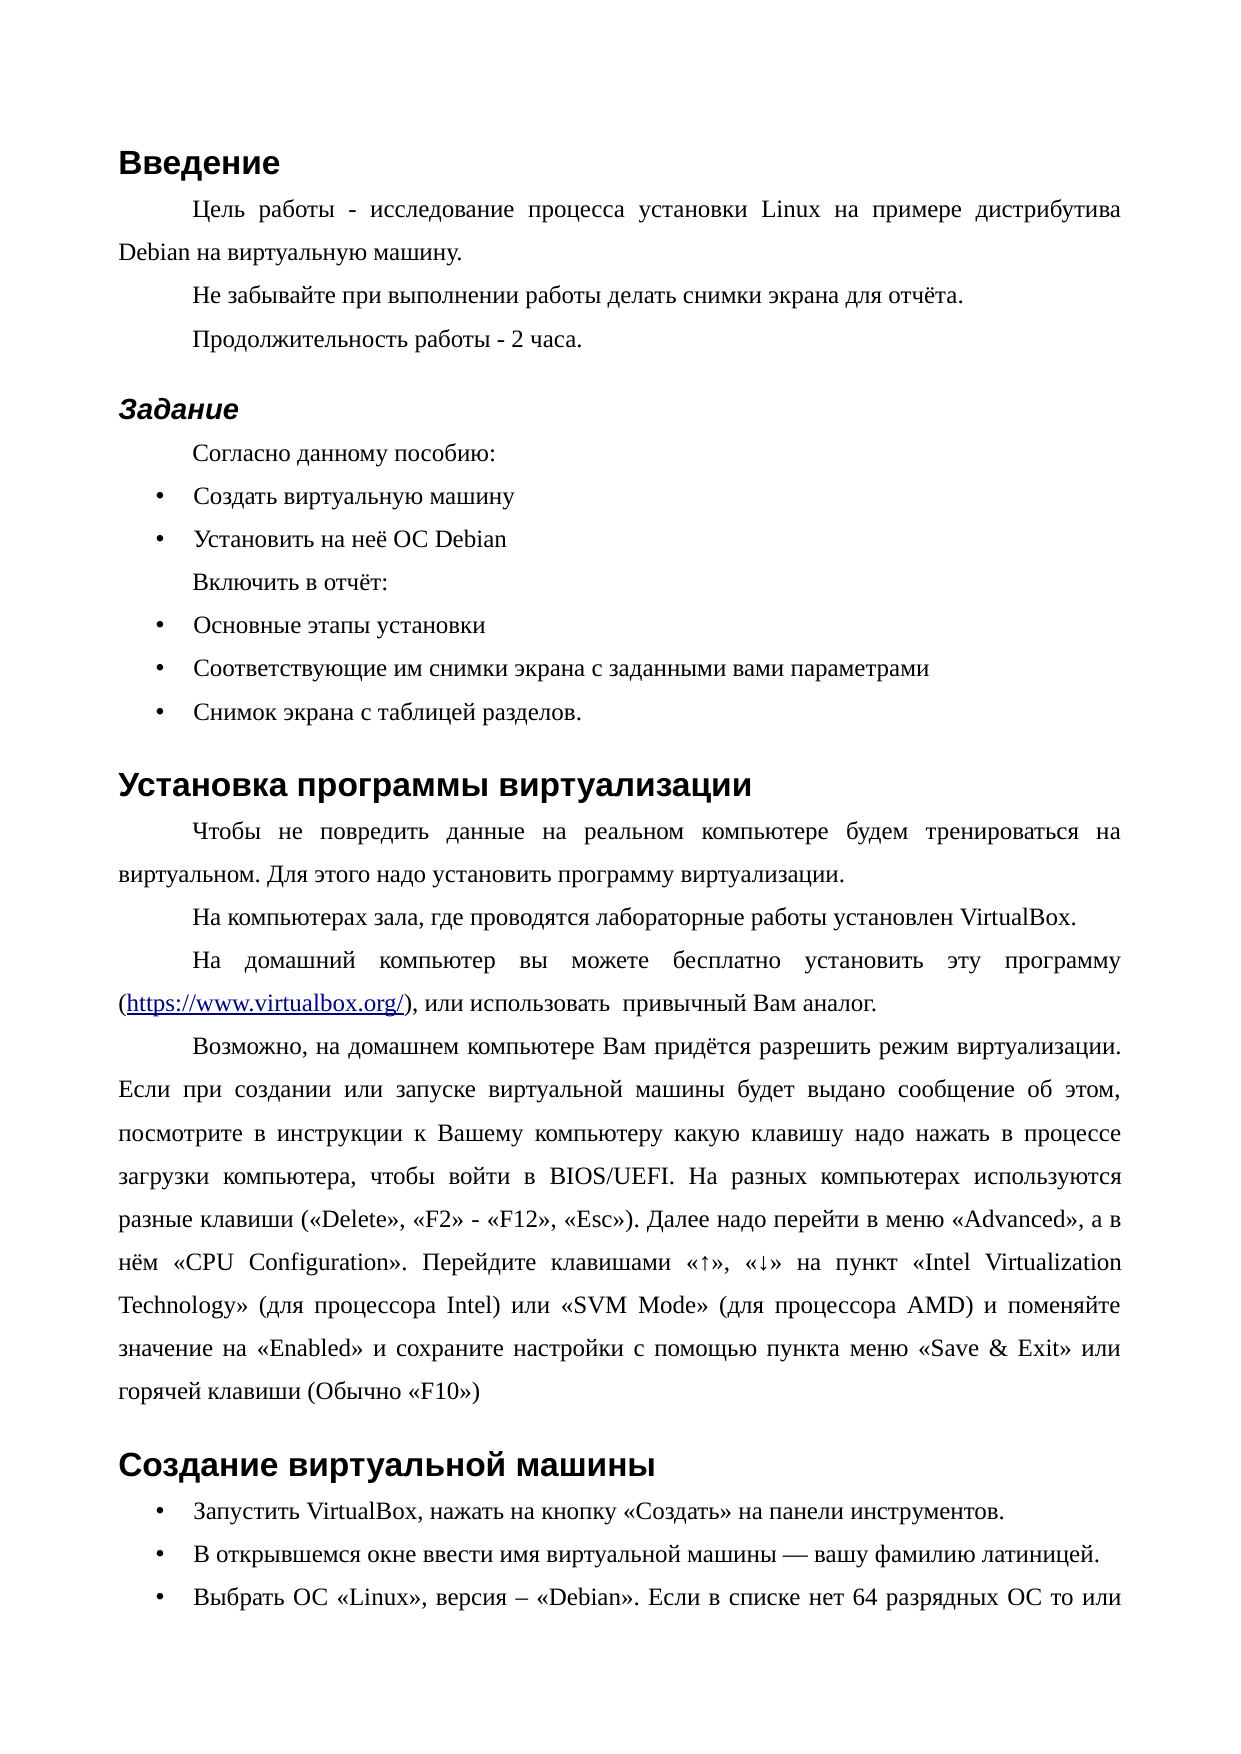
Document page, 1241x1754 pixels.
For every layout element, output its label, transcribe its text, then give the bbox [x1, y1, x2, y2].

list Запустить VirtualBox, нажать на кнопку «Создать» на панели инструментов. [156, 1496, 1122, 1524]
list Выбрать ОС «Linux», версия – «Debian». Если в списке нет 64 разрядных ОС то или [156, 1582, 1122, 1611]
text Возможно, на домашнем компьютере Вам придётся разрешить режим виртуализации. Если при создании или запуске виртуальной машины будет выдано сообщение об этом, посмотрите в инструкции к Вашему компьютеру какую клавишу надо нажать в процессе загрузки компьютера, чтобы войти в BIOS/UEFI. На разных компьютерах используются разные клавиши («Delete», «F2» - «F12», «Esc»). Далее надо перейти в меню «Advanced», а в нём «CPU Configuration». Перейдите клавишами «↑», «↓» на пункт «Intel Virtualization Technology» (для процессора Intel) или «SVM Mode» (для процессора AMD) и поменяйте значение на «Enabled» и сохраните настройки с помощью пункта меню «Save & Exit» или горячей клавиши (Обычно «F10») [118, 1031, 1122, 1405]
list Снимок экрана с таблицей разделов. [156, 697, 1122, 725]
text Цель работы - исследование процесса установки Linux на примере дистрибутива Debian на виртуальную машину. [118, 194, 1122, 266]
subtitle Установка программы виртуализации [118, 765, 1122, 803]
list Соответствующие им снимки экрана с заданными вами параметрами [156, 653, 1122, 682]
list Создать виртуальную машину [156, 481, 1122, 510]
list В открывшемся окне ввести имя виртуальной машины — вашу фамилию латиницей. [156, 1539, 1122, 1568]
text Согласно данному пособию: [118, 438, 1122, 467]
text Включить в отчёт: [118, 567, 1122, 596]
text На домашний компьютер вы можете бесплатно установить эту программу (https://www.virtualbox.org/), или использовать привычный Вам аналог. [118, 945, 1122, 1017]
list Основные этапы установки [156, 610, 1122, 639]
text Чтобы не повредить данные на реальном компьютере будем тренироваться на виртуальном. Для этого надо установить программу виртуализации. [118, 816, 1122, 888]
text На компьютерах зала, где проводятся лабораторные работы установлен VirtualBox. [118, 902, 1122, 931]
text Продолжительность работы - 2 часа. [118, 324, 1122, 352]
subtitle Задание [118, 392, 1122, 425]
text Не забывайте при выполнении работы делать снимки экрана для отчёта. [118, 281, 1122, 309]
list Установить на неё ОС Debian [156, 524, 1122, 553]
subtitle Введение [118, 143, 1122, 182]
subtitle Создание виртуальной машины [118, 1444, 1122, 1483]
